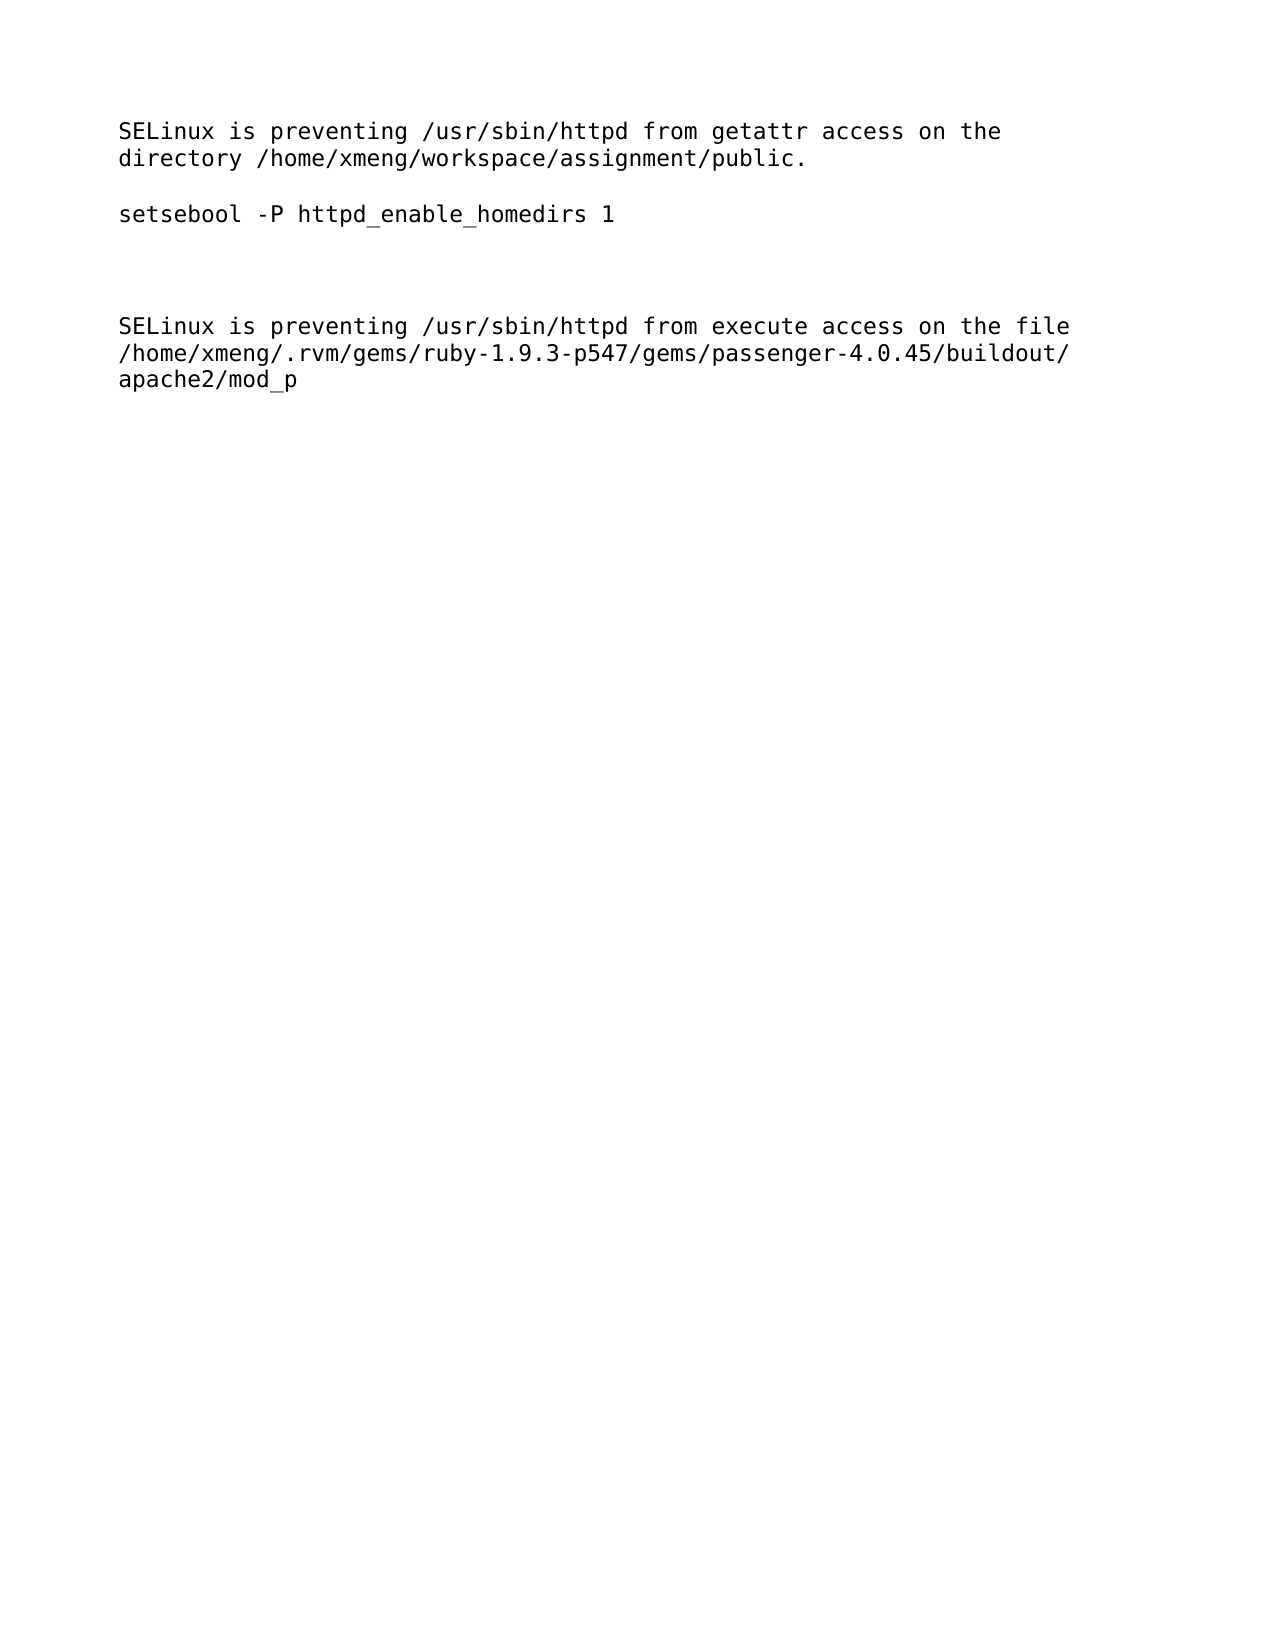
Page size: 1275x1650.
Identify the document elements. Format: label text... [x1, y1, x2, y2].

text SELinux is preventing /usr/sbin/httpd from getattr access on the directory /home/xmeng/workspace/assignment/public. [118, 118, 1157, 171]
text SELinux is preventing /usr/sbin/httpd from execute access on the file /home/xmeng/.rvm/gems/ruby-1.9.3-p547/gems/passenger-4.0.45/buildout/apache2/mod_p [118, 313, 1157, 393]
text setsebool -P httpd_enable_homedirs 1 [118, 201, 1157, 228]
